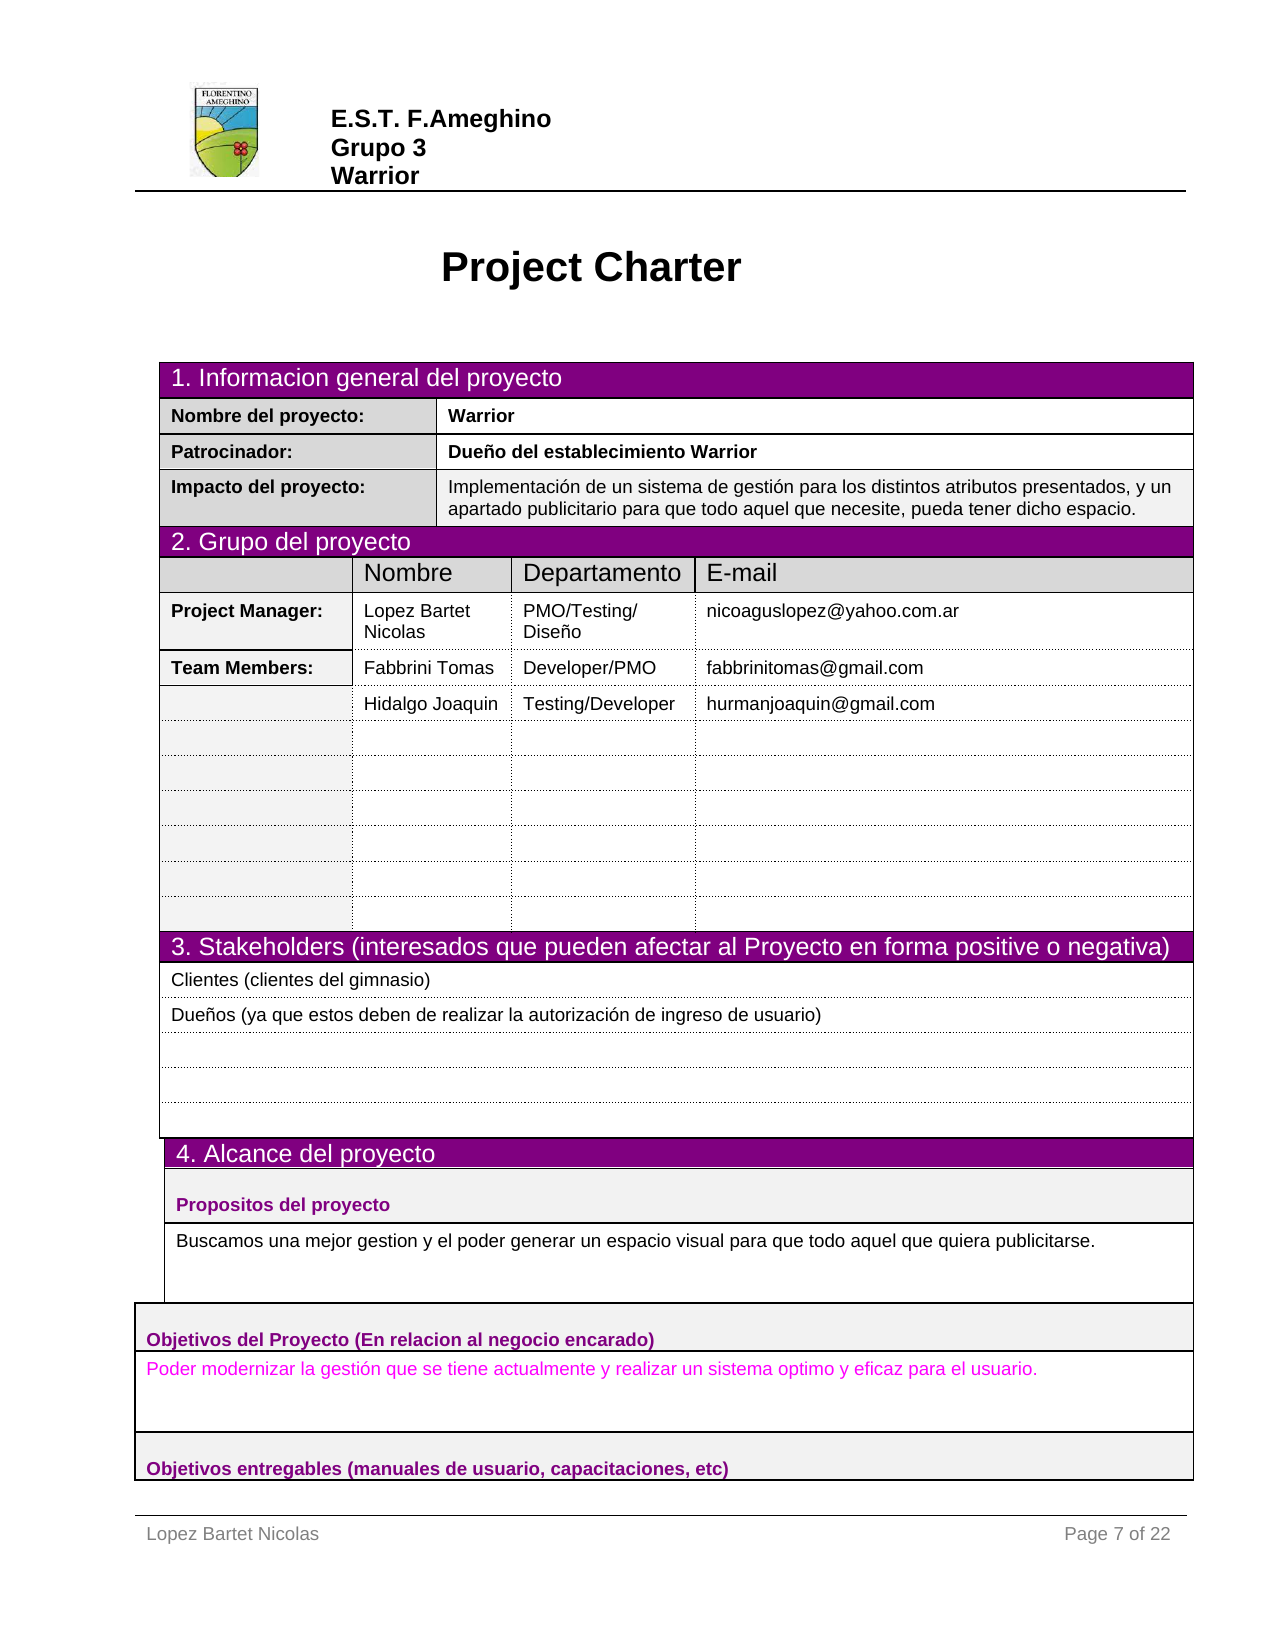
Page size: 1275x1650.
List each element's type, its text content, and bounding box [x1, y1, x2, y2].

table_cell Team Members: [160, 651, 352, 684]
table_cell [135, 649, 159, 684]
table_cell [353, 861, 512, 896]
table_cell [160, 558, 352, 592]
table_cell Testing/Developer [512, 685, 695, 720]
table_cell [695, 861, 1193, 896]
table_cell [135, 1168, 159, 1222]
table_cell [160, 1168, 164, 1222]
table_cell Poder modernizar la gestión que se tiene actualmente y realizar un sistema optimo y eficaz para el usuario. [136, 1352, 1193, 1431]
table_cell [135, 397, 159, 433]
table_cell [695, 790, 1193, 825]
table_header 1. Informacion general del proyecto [160, 363, 1193, 397]
subtitle Project Charter [135, 242, 1140, 290]
table_cell [160, 1032, 1193, 1067]
table_cell [135, 1032, 159, 1067]
table_header [135, 362, 159, 397]
table_cell [160, 1102, 1193, 1137]
table_cell [160, 1222, 164, 1302]
table_cell Objetivos entregables (manuales de usuario, capacitaciones, etc) [136, 1433, 1193, 1479]
table_cell Departamento [512, 558, 694, 592]
table_cell Impacto del proyecto: [160, 470, 436, 526]
table_cell [135, 896, 159, 931]
table_cell [160, 686, 352, 720]
table_cell Propositos del proyecto [165, 1169, 1193, 1222]
table_cell [135, 592, 159, 649]
table_cell [160, 790, 352, 825]
table_cell [353, 825, 512, 861]
table_cell [135, 1222, 159, 1302]
table_cell PMO/Testing/Diseño [512, 593, 695, 649]
table_cell Patrocinador: [160, 435, 436, 468]
table_cell fabbrinitomas@gmail.com [695, 649, 1193, 684]
table_cell [160, 861, 352, 896]
table_cell [135, 961, 159, 997]
table_cell [512, 825, 695, 861]
table_cell [512, 861, 695, 896]
table_cell hurmanjoaquin@gmail.com [695, 685, 1193, 720]
table_cell [135, 1102, 159, 1137]
table_cell [160, 720, 352, 755]
table_cell 3. Stakeholders (interesados que pueden afectar al Proyecto en forma positive o negativa) [160, 932, 1193, 961]
table_cell Warrior [437, 399, 1193, 433]
table_cell [160, 825, 352, 861]
table_cell [512, 720, 695, 755]
table_cell [160, 1067, 1193, 1102]
table_cell [135, 469, 159, 526]
table_cell [353, 755, 512, 790]
table_cell [160, 1139, 164, 1167]
table_cell Lopez Bartet Nicolas [353, 593, 512, 649]
picture [189, 82, 260, 177]
table_cell [353, 720, 512, 755]
table_cell [135, 720, 159, 755]
table_cell [695, 825, 1193, 861]
table_cell [135, 997, 159, 1032]
table_cell 4. Alcance del proyecto [165, 1139, 1193, 1167]
table_cell Objetivos del Proyecto (En relacion al negocio encarado) [136, 1304, 1193, 1350]
table_cell Hidalgo Joaquin [353, 685, 512, 720]
table_cell [135, 433, 159, 468]
table_cell [512, 755, 695, 790]
table_cell Developer/PMO [512, 649, 695, 684]
table_cell [512, 896, 695, 931]
table_cell [695, 720, 1193, 755]
table_cell Nombre del proyecto: [160, 399, 436, 433]
table_cell [695, 896, 1193, 931]
table_cell [135, 526, 159, 556]
table_cell [135, 556, 159, 592]
table_cell Implementación de un sistema de gestión para los distintos atributos presentados, y un apartado publicitario para que todo aquel que necesite, pueda tener dicho espacio. [437, 470, 1193, 526]
table_cell Clientes (clientes del gimnasio) [160, 963, 1193, 997]
table_cell [353, 790, 512, 825]
table_cell [135, 685, 159, 720]
table_cell [135, 931, 159, 961]
table_cell Project Manager: [160, 593, 352, 649]
table_cell [160, 896, 352, 931]
table_cell [135, 1137, 159, 1167]
table_cell Dueño del establecimiento Warrior [437, 435, 1193, 468]
table_cell [695, 755, 1193, 790]
table_cell [135, 861, 159, 896]
table_cell E-mail [696, 558, 1193, 592]
table_cell 2. Grupo del proyecto [160, 527, 1193, 556]
table_cell [135, 755, 159, 790]
table_cell Fabbrini Tomas [353, 649, 512, 684]
table_cell [512, 790, 695, 825]
table_cell [135, 825, 159, 861]
table_cell Dueños (ya que estos deben de realizar la autorización de ingreso de usuario) [160, 997, 1193, 1032]
table_cell [160, 755, 352, 790]
table_cell [353, 896, 512, 931]
table_cell [135, 790, 159, 825]
table_cell nicoaguslopez@yahoo.com.ar [695, 593, 1193, 649]
table_cell [135, 1067, 159, 1102]
table_cell Buscamos una mejor gestion y el poder generar un espacio visual para que todo aquel que quiera publicitarse. [165, 1224, 1193, 1302]
table_cell Nombre [353, 558, 511, 592]
